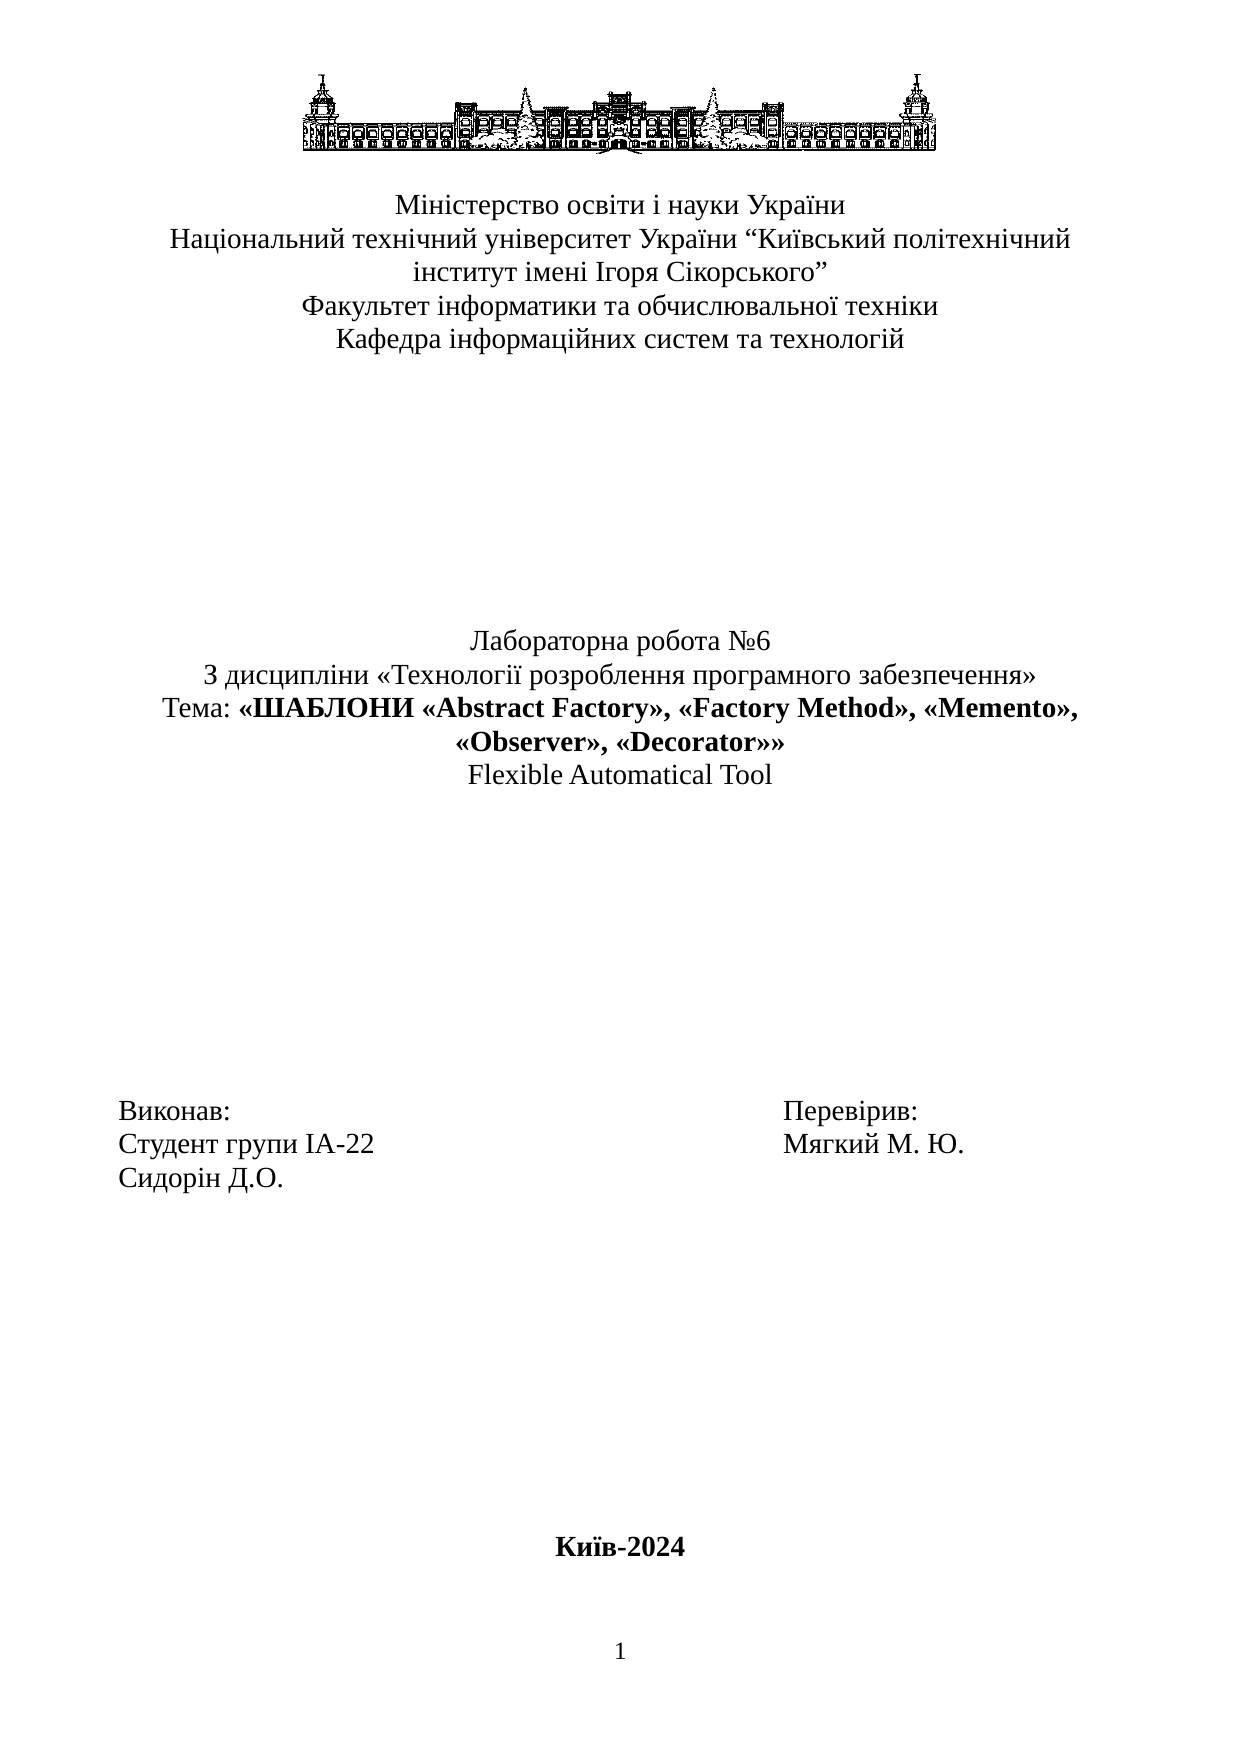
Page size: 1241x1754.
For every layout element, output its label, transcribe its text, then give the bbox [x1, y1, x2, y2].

text Кафедра інформаційних систем та технологій [118, 321, 1122, 355]
text Київ-2024 [118, 1529, 1122, 1562]
text Національний технічний університет України “Київський політехнічний інститут імені Ігоря Сікорського” [118, 221, 1122, 288]
text Flexible Automatical Tool [118, 757, 1122, 791]
text Факультет інформатики та обчислювальної техніки [118, 288, 1122, 321]
text Тема: «ШАБЛОНИ «Abstract Factory», «Factory Method», «Memento», «Observer», «Decorator»» [118, 690, 1122, 757]
text З дисципліни «Технології розроблення програмного забезпечення» [118, 657, 1122, 690]
text Лабораторна робота №6 [118, 623, 1122, 657]
text Студент групи ІА-22 Мягкий М. Ю. [118, 1126, 1122, 1160]
text Сидорін Д.О. [118, 1160, 1122, 1193]
text Міністерство освіти і науки України [118, 187, 1122, 221]
text Виконав: Перевірив: [118, 1093, 1122, 1126]
